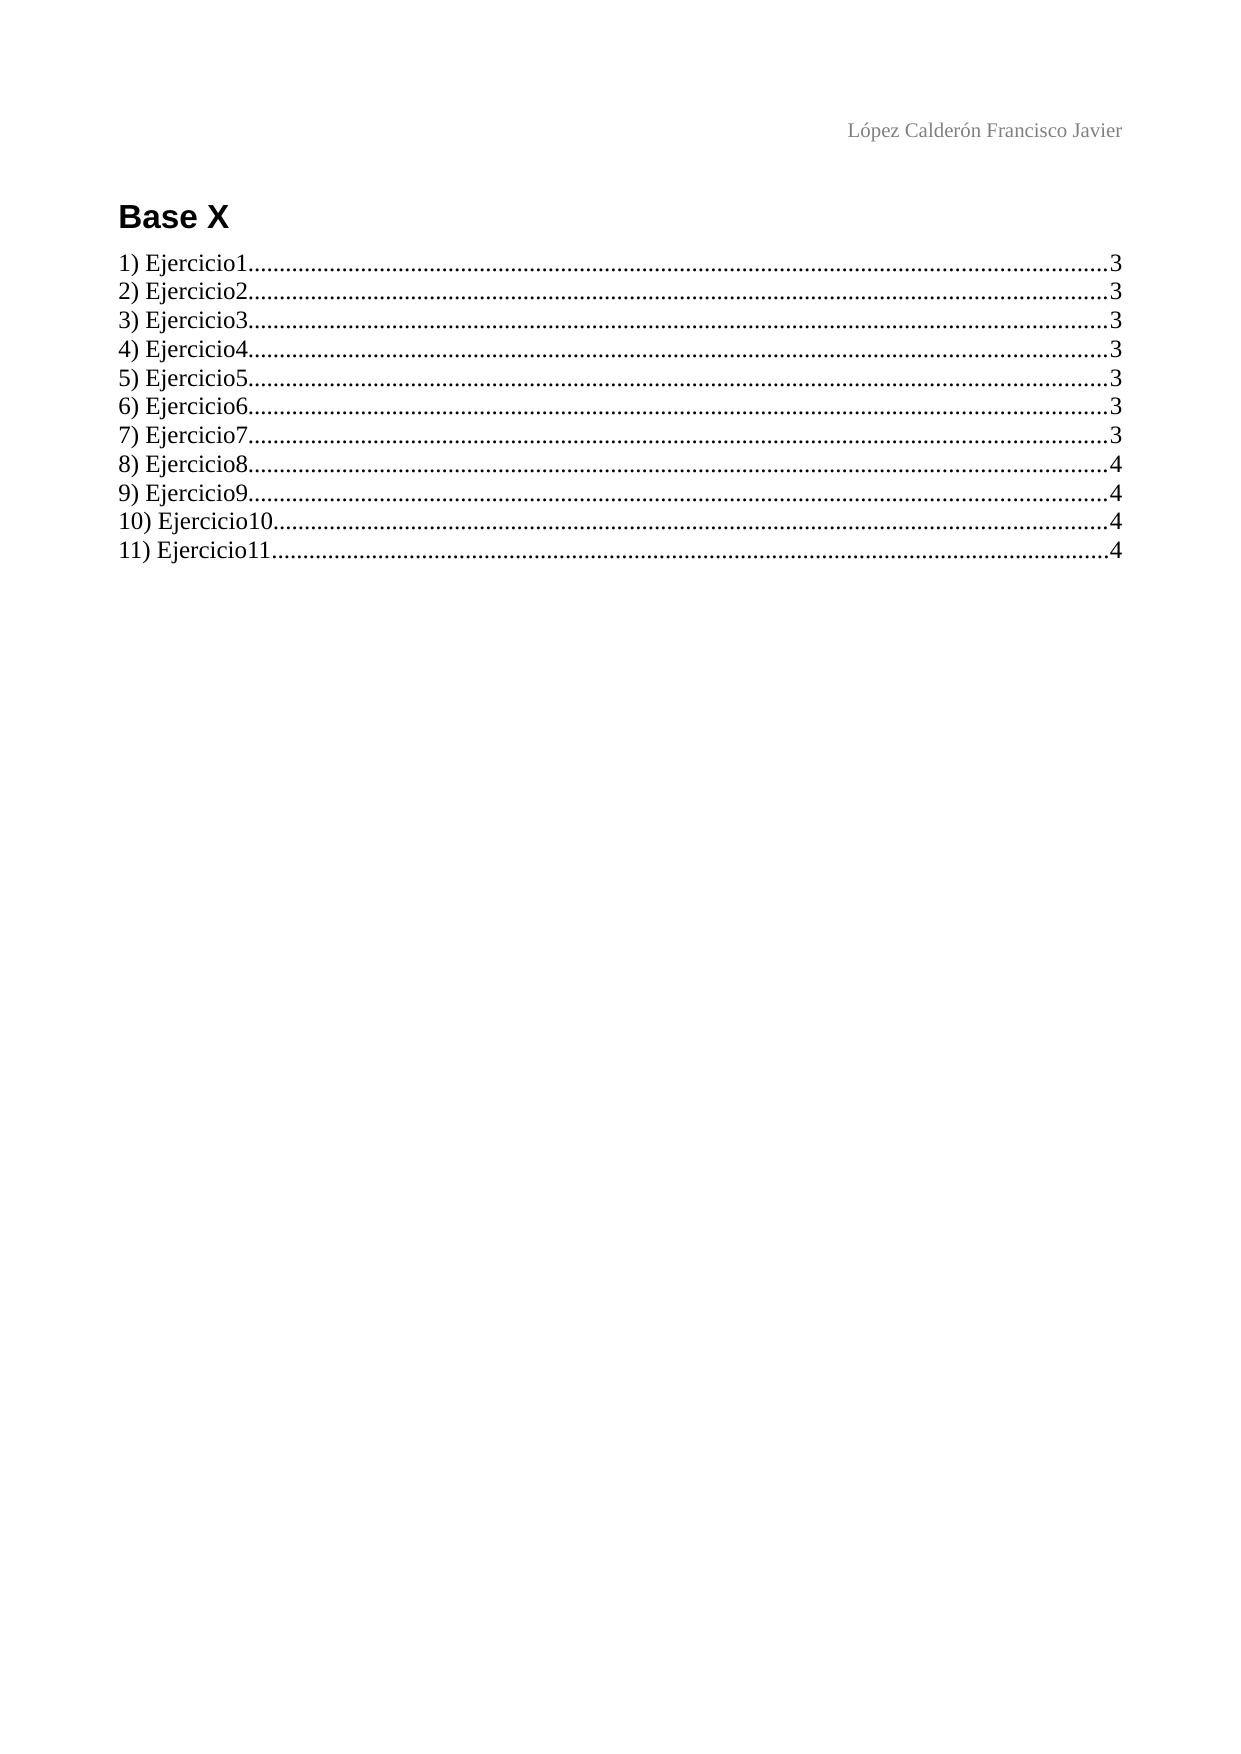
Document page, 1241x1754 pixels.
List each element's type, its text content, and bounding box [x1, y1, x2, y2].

text 5) Ejercicio5 3 [118, 363, 1122, 391]
text 8) Ejercicio8 4 [118, 449, 1122, 478]
text 7) Ejercicio7 3 [118, 420, 1122, 449]
text 11) Ejercicio11 4 [118, 535, 1122, 564]
text 6) Ejercicio6 3 [118, 391, 1122, 420]
text 1) Ejercicio1 3 [118, 248, 1122, 276]
text 10) Ejercicio10 4 [118, 506, 1122, 535]
text 3) Ejercicio3 3 [118, 305, 1122, 334]
subtitle Base X [118, 197, 1122, 235]
text 2) Ejercicio2 3 [118, 276, 1122, 305]
text 4) Ejercicio4 3 [118, 334, 1122, 363]
text 9) Ejercicio9 4 [118, 478, 1122, 506]
